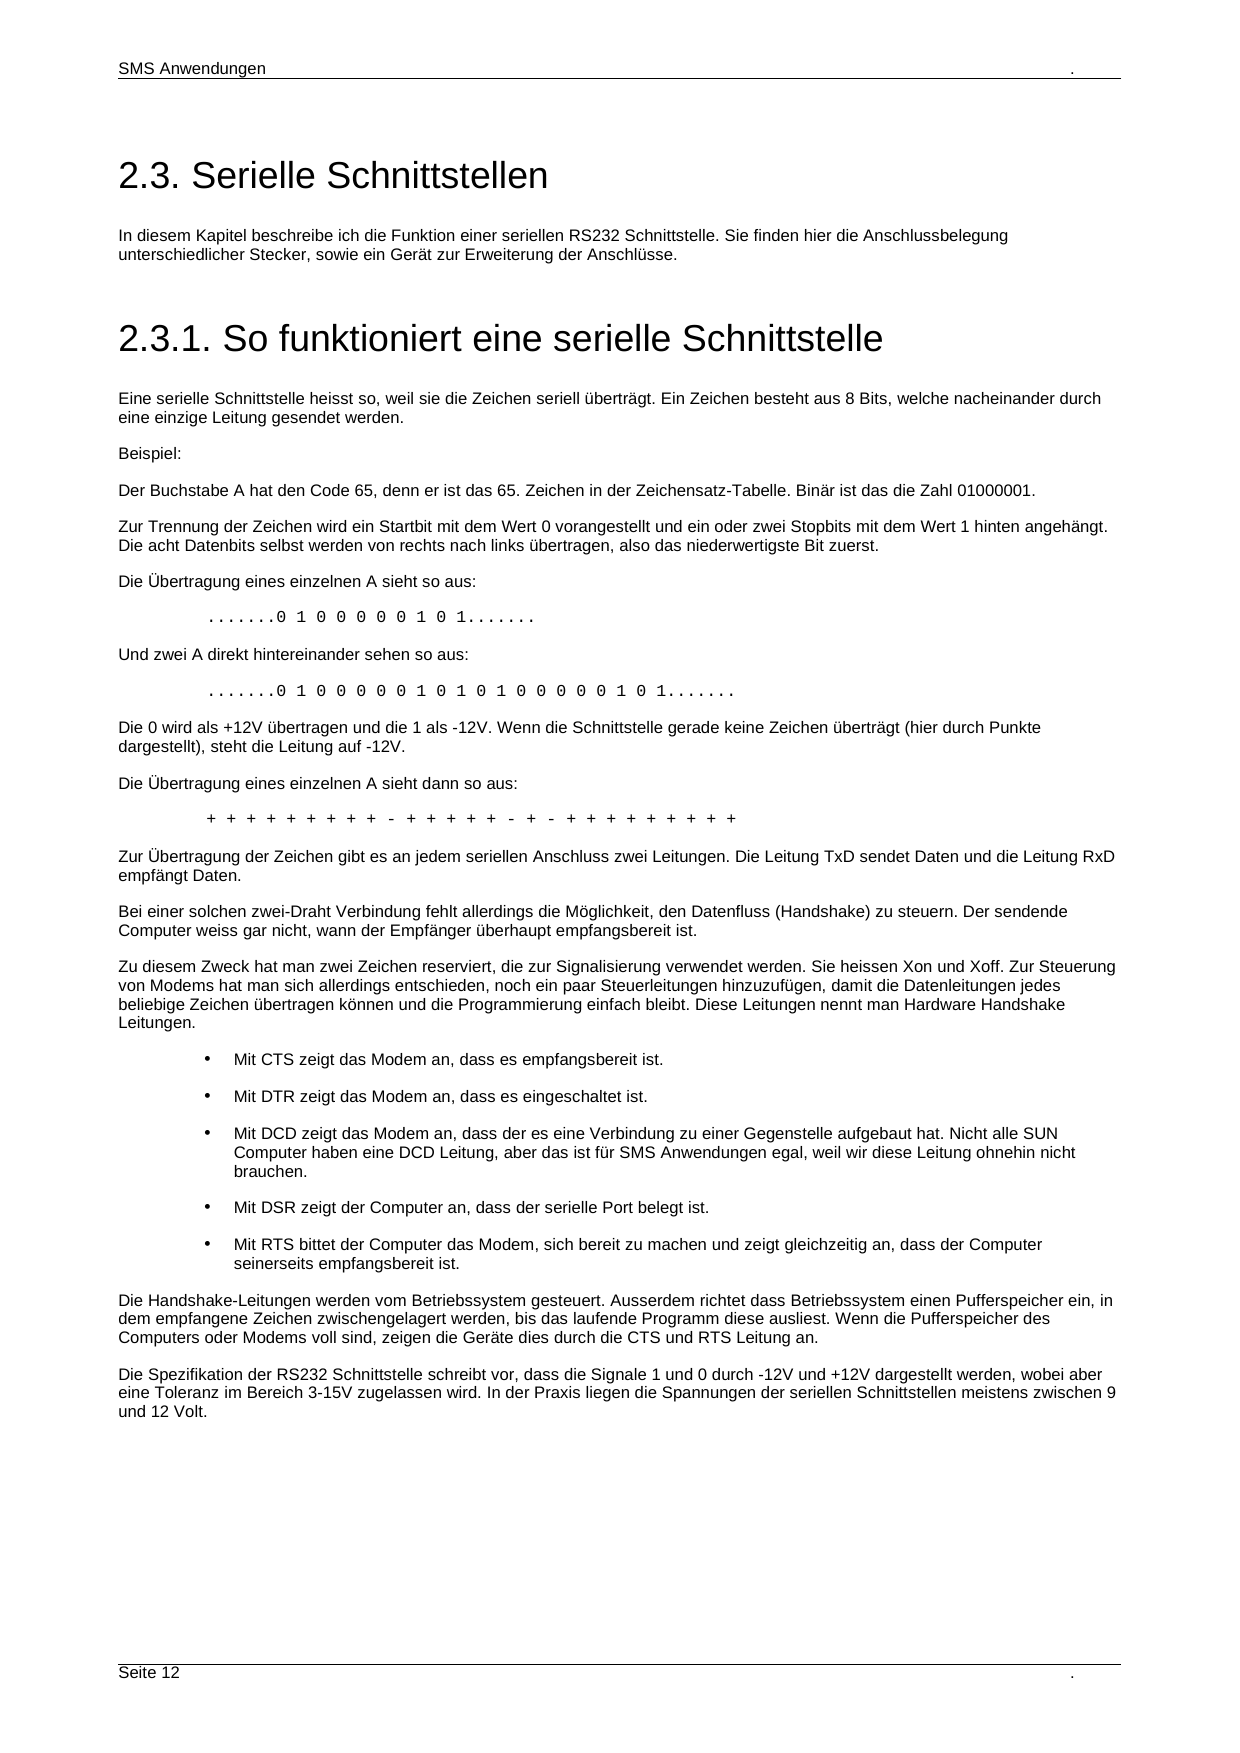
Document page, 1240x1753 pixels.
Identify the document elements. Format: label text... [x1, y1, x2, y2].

text Die Handshake-Leitungen werden vom Betriebssystem gesteuert. Ausserdem richtet dass Betriebssystem einen Pufferspeicher ein, in dem empfangene Zeichen zwischengelagert werden, bis das laufende Programm diese ausliest. Wenn die Pufferspeicher des Computers oder Modems voll sind, zeigen die Geräte dies durch die CTS und RTS Leitung an. [118, 1291, 1121, 1347]
text In diesem Kapitel beschreibe ich die Funktion einer seriellen RS232 Schnittstelle. Sie finden hier die Anschlussbelegung unterschiedlicher Stecker, sowie ein Gerät zur Erweiterung der Anschlüsse. [118, 226, 1121, 263]
text .......0 1 0 0 0 0 0 1 0 1....... [206, 609, 1121, 628]
text Die Übertragung eines einzelnen A sieht so aus: [118, 572, 1121, 591]
list Mit RTS bittet der Computer das Modem, sich bereit zu machen und zeigt gleichzeitig an, dass der Computer seinerseits empfangsbereit ist. [204, 1235, 1121, 1273]
text Eine serielle Schnittstelle heisst so, weil sie die Zeichen seriell überträgt. Ein Zeichen besteht aus 8 Bits, welche nacheinander durch eine einzige Leitung gesendet werden. [118, 389, 1121, 427]
list Mit DCD zeigt das Modem an, dass der es eine Verbindung zu einer Gegenstelle aufgebaut hat. Nicht alle SUN Computer haben eine DCD Leitung, aber das ist für SMS Anwendungen egal, weil wir diese Leitung ohnehin nicht brauchen. [204, 1124, 1121, 1181]
text Bei einer solchen zwei-Draht Verbindung fehlt allerdings die Möglichkeit, den Datenfluss (Handshake) zu steuern. Der sendende Computer weiss gar nicht, wann der Empfänger überhaupt empfangsbereit ist. [118, 902, 1121, 940]
text .......0 1 0 0 0 0 0 1 0 1 0 1 0 0 0 0 0 1 0 1....... [206, 682, 1121, 701]
subtitle Serielle Schnittstellen [118, 154, 1121, 196]
text Die 0 wird als +12V übertragen und die 1 als -12V. Wenn die Schnittstelle gerade keine Zeichen überträgt (hier durch Punkte dargestellt), steht die Leitung auf -12V. [118, 719, 1121, 756]
subtitle So funktioniert eine serielle Schnittstelle [118, 318, 1121, 359]
text Zu diesem Zweck hat man zwei Zeichen reserviert, die zur Signalisierung verwendet werden. Sie heissen Xon und Xoff. Zur Steuerung von Modems hat man sich allerdings entschieden, noch ein paar Steuerleitungen hinzuzufügen, damit die Datenleitungen jedes beliebige Zeichen übertragen können und die Programmierung einfach bleibt. Diese Leitungen nennt man Hardware Handshake Leitungen. [118, 957, 1121, 1032]
text Und zwei A direkt hintereinander sehen so aus: [118, 646, 1121, 664]
list Mit CTS zeigt das Modem an, dass es empfangsbereit ist. [204, 1050, 1121, 1069]
text Zur Trennung der Zeichen wird ein Startbit mit dem Wert 0 vorangestellt und ein oder zwei Stopbits mit dem Wert 1 hinten angehängt. Die acht Datenbits selbst werden von rechts nach links übertragen, also das niederwertigste Bit zuerst. [118, 517, 1121, 555]
text + + + + + + + + + - + + + + + - + - + + + + + + + + + [206, 810, 1121, 829]
text Der Buchstabe A hat den Code 65, denn er ist das 65. Zeichen in der Zeichensatz-Tabelle. Binär ist das die Zahl 01000001. [118, 481, 1121, 499]
text Beispiel: [118, 444, 1121, 463]
list Mit DTR zeigt das Modem an, dass es eingeschaltet ist. [204, 1087, 1121, 1106]
text Die Übertragung eines einzelnen A sieht dann so aus: [118, 774, 1121, 793]
list Mit DSR zeigt der Computer an, dass der serielle Port belegt ist. [204, 1198, 1121, 1217]
text Die Spezifikation der RS232 Schnittstelle schreibt vor, dass die Signale 1 und 0 durch -12V und +12V dargestellt werden, wobei aber eine Toleranz im Bereich 3-15V zugelassen wird. In der Praxis liegen die Spannungen der seriellen Schnittstellen meistens zwischen 9 und 12 Volt. [118, 1365, 1121, 1421]
text Zur Übertragung der Zeichen gibt es an jedem seriellen Anschluss zwei Leitungen. Die Leitung TxD sendet Daten und die Leitung RxD empfängt Daten. [118, 847, 1121, 884]
